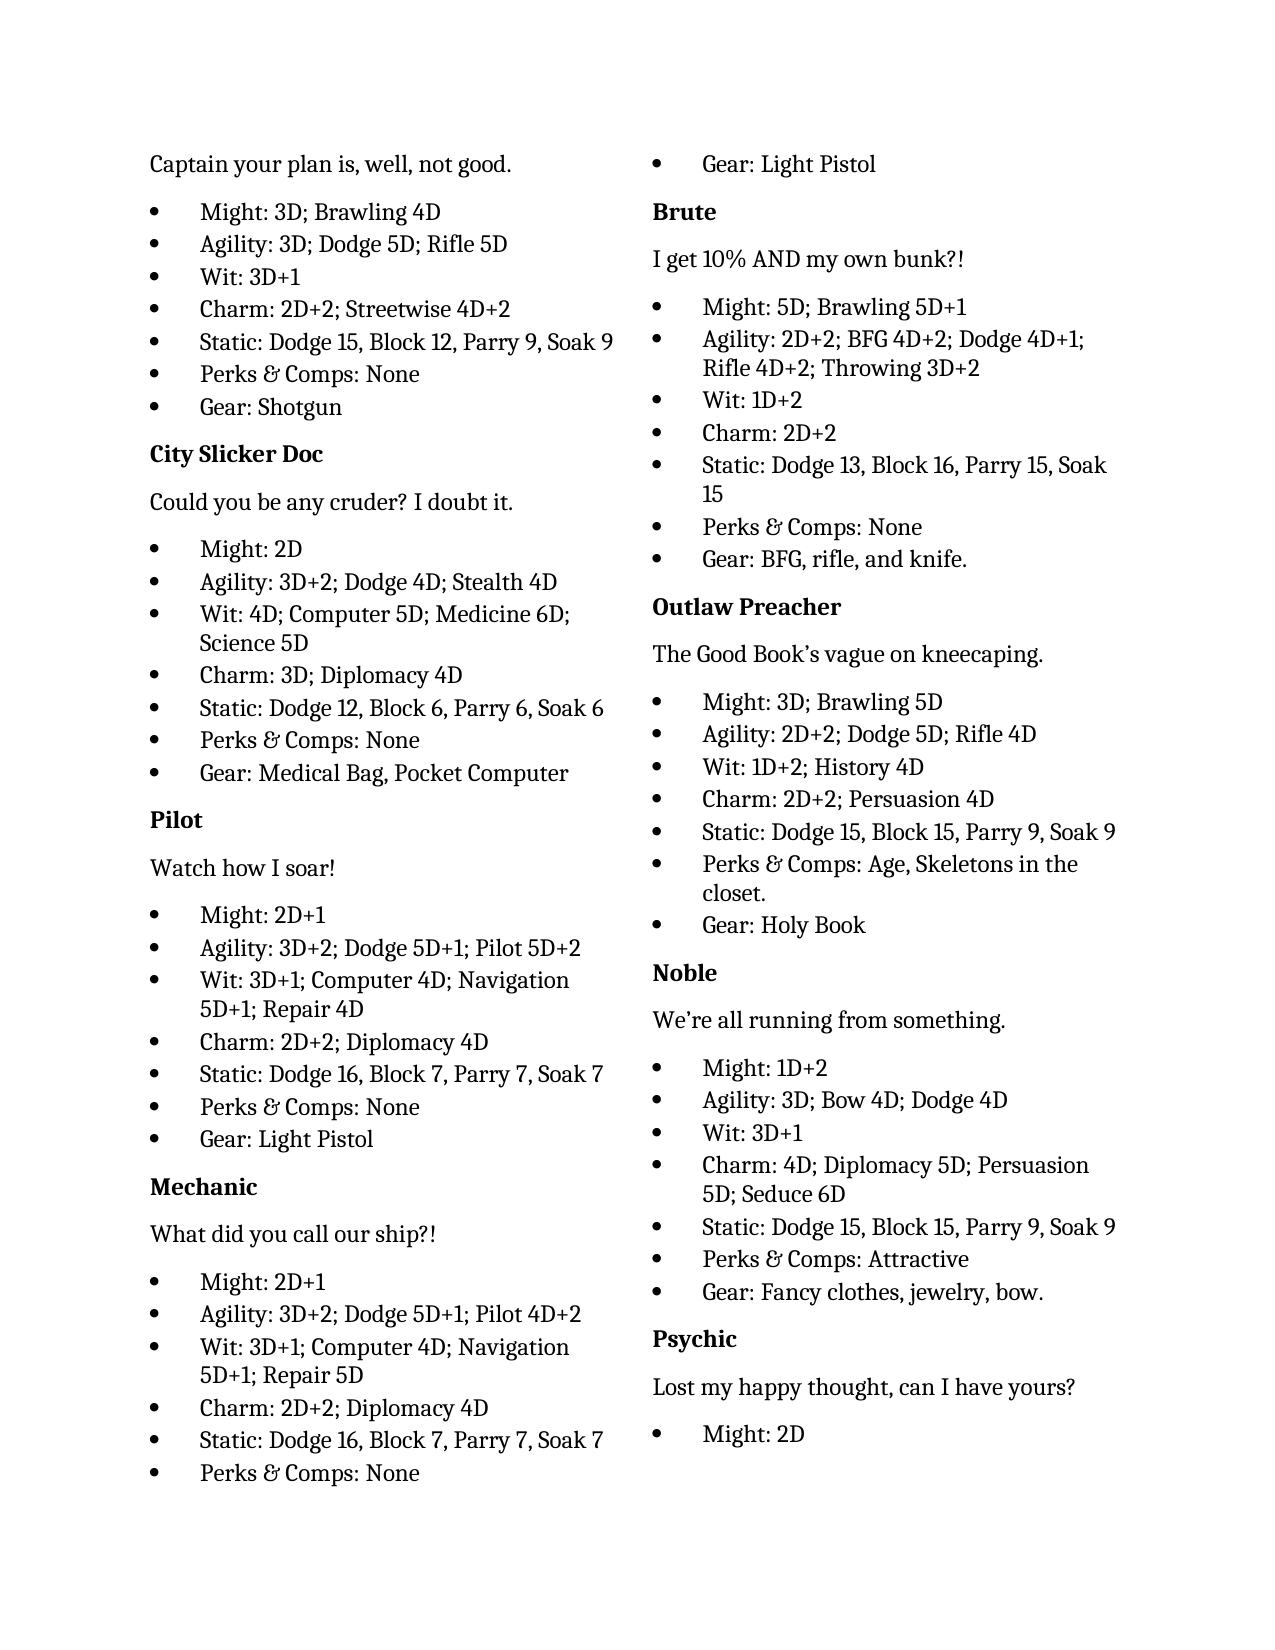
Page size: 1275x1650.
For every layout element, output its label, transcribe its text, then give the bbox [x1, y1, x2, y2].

text What did you call our ship?! [150, 1220, 622, 1249]
list Charm: 2D+2; Streetwise 4D+2 [150, 295, 622, 324]
text Captain your plan is, well, not good. [150, 150, 622, 179]
list Static: Dodge 16, Block 7, Parry 7, Soak 7 [150, 1060, 622, 1089]
list Charm: 2D+2 [652, 419, 1125, 447]
list Gear: Shotgun [150, 392, 622, 421]
text We’re all running from something. [652, 1006, 1125, 1035]
list Gear: Medical Bag, Pocket Computer [150, 759, 622, 787]
text Outlaw Preacher [652, 592, 1125, 621]
text Pilot [150, 806, 622, 835]
text The Good Book’s vague on kneecaping. [652, 640, 1125, 669]
list Might: 3D; Brawling 4D [150, 197, 622, 226]
list Static: Dodge 16, Block 7, Parry 7, Soak 7 [150, 1426, 622, 1455]
list Gear: BFG, rifle, and knife. [652, 545, 1125, 574]
list Wit: 3D+1; Computer 4D; Navigation 5D+1; Repair 4D [150, 966, 622, 1024]
list Perks & Comps: None [150, 726, 622, 755]
list Static: Dodge 15, Block 15, Parry 9, Soak 9 [652, 817, 1125, 846]
list Static: Dodge 12, Block 6, Parry 6, Soak 6 [150, 694, 622, 722]
list Charm: 3D; Diplomacy 4D [150, 661, 622, 690]
list Agility: 3D+2; Dodge 5D+1; Pilot 4D+2 [150, 1300, 622, 1329]
list Gear: Light Pistol [150, 1125, 622, 1154]
list Wit: 4D; Computer 5D; Medicine 6D; Science 5D [150, 600, 622, 657]
text I get 10% AND my own bunk?! [652, 245, 1125, 274]
list Might: 5D; Brawling 5D+1 [652, 292, 1125, 321]
list Agility: 3D+2; Dodge 4D; Stealth 4D [150, 567, 622, 596]
list Gear: Light Pistol [652, 150, 1125, 179]
list Gear: Holy Book [652, 911, 1125, 940]
list Wit: 1D+2; History 4D [652, 752, 1125, 781]
text Noble [652, 959, 1125, 987]
list Charm: 2D+2; Diplomacy 4D [150, 1027, 622, 1056]
list Gear: Fancy clothes, jewelry, bow. [652, 1277, 1125, 1306]
list Agility: 3D+2; Dodge 5D+1; Pilot 5D+2 [150, 934, 622, 962]
list Perks & Comps: None [652, 512, 1125, 541]
list Perks & Comps: None [150, 1092, 622, 1121]
text City Slicker Doc [150, 440, 622, 469]
text Mechanic [150, 1172, 622, 1201]
list Perks & Comps: Age, Skeletons in the closet. [652, 850, 1125, 907]
list Might: 2D+1 [150, 1267, 622, 1296]
list Perks & Comps: Attractive [652, 1245, 1125, 1274]
list Perks & Comps: None [150, 360, 622, 389]
list Charm: 2D+2; Persuasion 4D [652, 785, 1125, 814]
list Wit: 3D+1 [652, 1119, 1125, 1147]
list Wit: 3D+1; Computer 4D; Navigation 5D+1; Repair 5D [150, 1332, 622, 1390]
list Static: Dodge 13, Block 16, Parry 15, Soak 15 [652, 451, 1125, 509]
list Might: 2D+1 [150, 901, 622, 930]
list Wit: 3D+1 [150, 262, 622, 291]
list Agility: 3D; Dodge 5D; Rifle 5D [150, 230, 622, 259]
list Charm: 2D+2; Diplomacy 4D [150, 1394, 622, 1422]
text Psychic [652, 1325, 1125, 1354]
list Might: 3D; Brawling 5D [652, 687, 1125, 716]
list Static: Dodge 15, Block 12, Parry 9, Soak 9 [150, 327, 622, 356]
list Wit: 1D+2 [652, 386, 1125, 415]
list Charm: 4D; Diplomacy 5D; Persuasion 5D; Seduce 6D [652, 1151, 1125, 1209]
list Might: 1D+2 [652, 1054, 1125, 1082]
list Might: 2D [652, 1420, 1125, 1449]
list Agility: 3D; Bow 4D; Dodge 4D [652, 1086, 1125, 1115]
text Brute [652, 197, 1125, 226]
list Static: Dodge 15, Block 15, Parry 9, Soak 9 [652, 1212, 1125, 1241]
list Might: 2D [150, 535, 622, 564]
list Perks & Comps: None [150, 1459, 622, 1487]
text Lost my happy thought, can I have yours? [652, 1372, 1125, 1401]
text Could you be any cruder? I doubt it. [150, 487, 622, 516]
list Agility: 2D+2; BFG 4D+2; Dodge 4D+1; Rifle 4D+2; Throwing 3D+2 [652, 325, 1125, 382]
list Agility: 2D+2; Dodge 5D; Rifle 4D [652, 720, 1125, 749]
text Watch how I soar! [150, 854, 622, 882]
